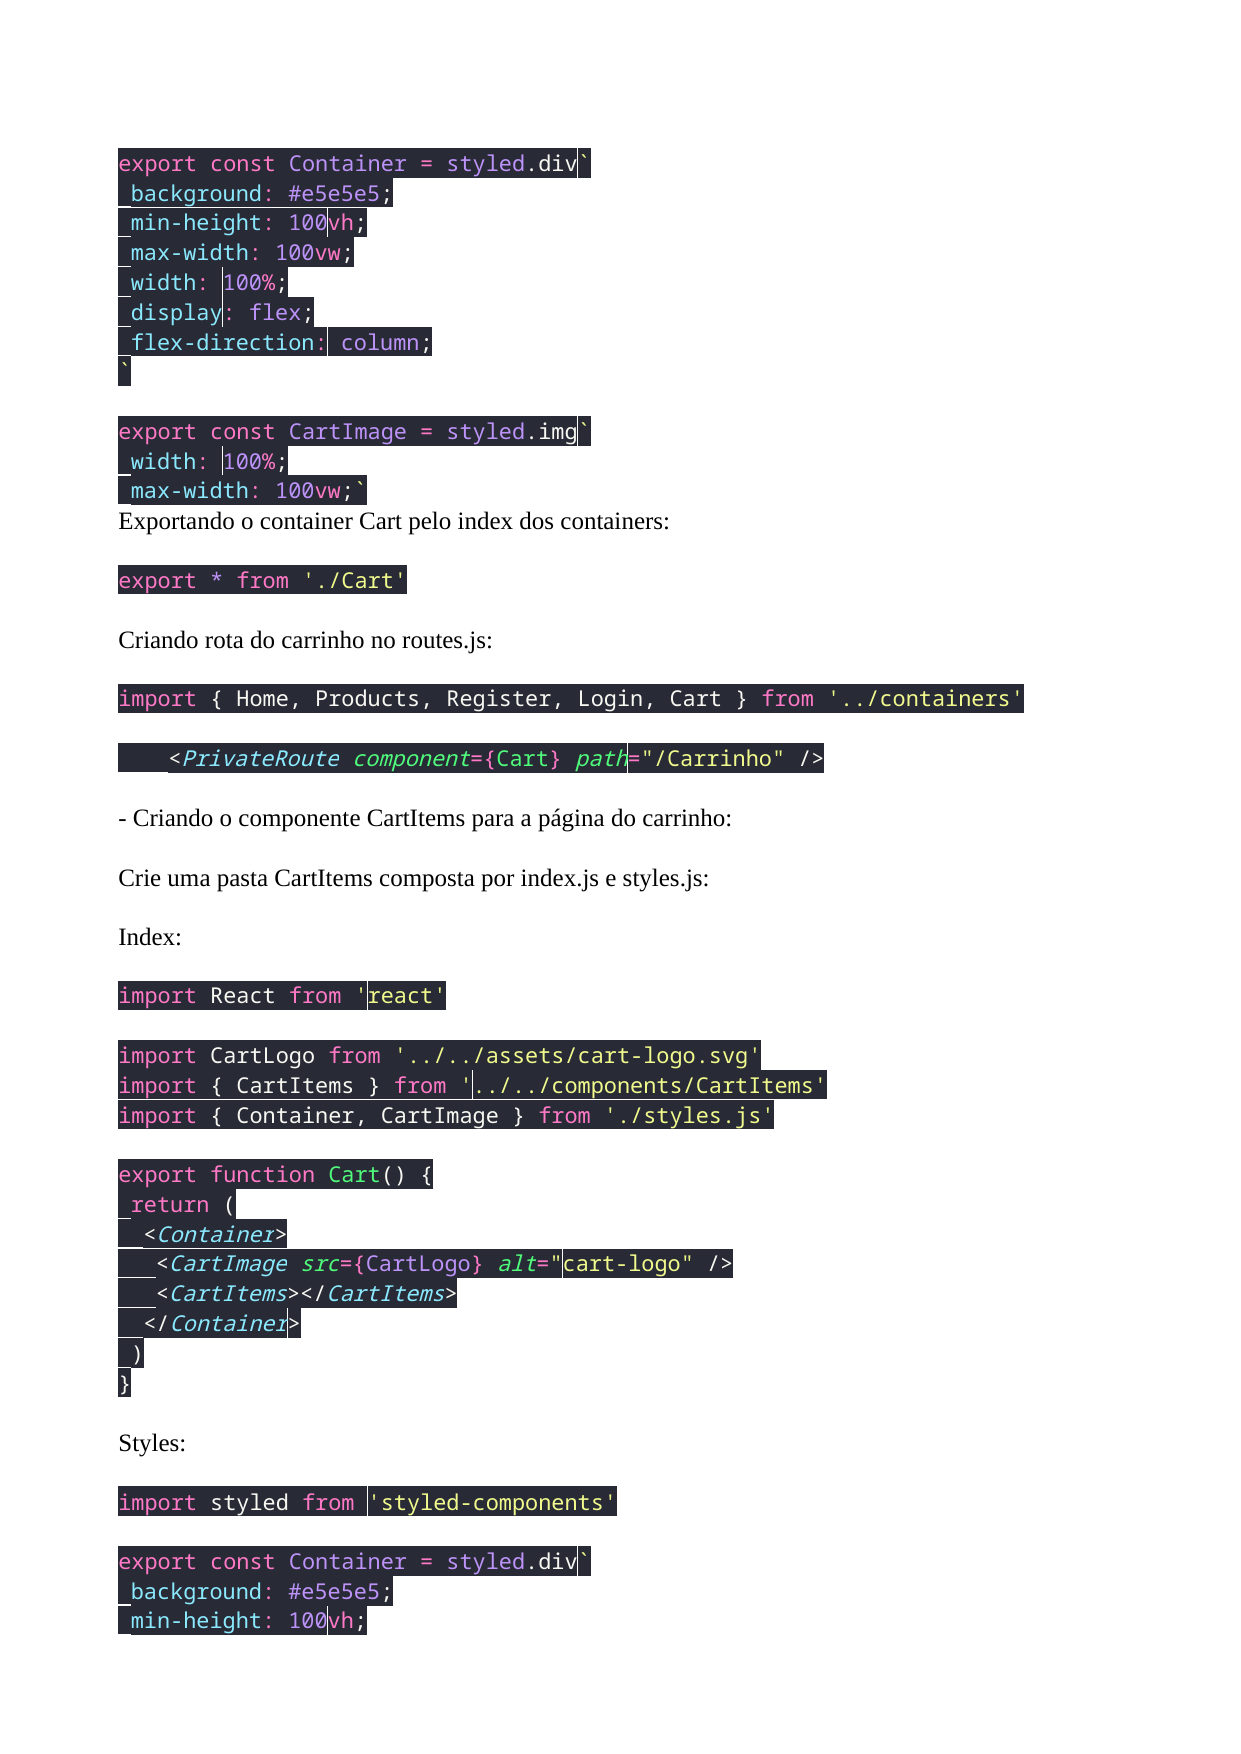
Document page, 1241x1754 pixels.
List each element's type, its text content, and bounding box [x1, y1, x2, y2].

text <CartImage src={CartLogo} alt="cart-logo" /> [118, 1248, 1122, 1278]
text min-height: 100vh; [118, 207, 1122, 237]
text ` [118, 356, 1122, 386]
text import CartLogo from '../../assets/cart-logo.svg' [118, 1040, 1122, 1070]
text - Criando o componente CartItems para a página do carrinho: [118, 802, 1122, 832]
text background: #e5e5e5; [118, 1576, 1122, 1606]
text Criando rota do carrinho no routes.js: [118, 624, 1122, 654]
text import styled from 'styled-components' [118, 1486, 1122, 1516]
text background: #e5e5e5; [118, 178, 1122, 207]
text max-width: 100vw; [118, 237, 1122, 267]
text Index: [118, 921, 1122, 951]
text <Container> [118, 1219, 1122, 1248]
text <PrivateRoute component={Cart} path="/Carrinho" /> [118, 743, 1122, 773]
text export * from './Cart' [118, 564, 1122, 594]
text export function Cart() { [118, 1159, 1122, 1189]
text export const Container = styled.div` [118, 148, 1122, 178]
text } [118, 1368, 1122, 1397]
text Styles: [118, 1427, 1122, 1457]
text ) [118, 1338, 1122, 1368]
text Exportando o container Cart pelo index dos containers: [118, 505, 1122, 535]
text max-width: 100vw;` [118, 475, 1122, 505]
text width: 100%; [118, 267, 1122, 297]
text return ( [118, 1189, 1122, 1219]
text import { Home, Products, Register, Login, Cart } from '../containers' [118, 683, 1122, 713]
text export const CartImage = styled.img` [118, 416, 1122, 446]
text import React from 'react' [118, 981, 1122, 1010]
text export const Container = styled.div` [118, 1546, 1122, 1576]
text Crie uma pasta CartItems composta por index.js e styles.js: [118, 862, 1122, 891]
text display: flex; [118, 297, 1122, 327]
text </Container> [118, 1308, 1122, 1338]
text min-height: 100vh; [118, 1606, 1122, 1635]
text import { Container, CartImage } from './styles.js' [118, 1099, 1122, 1129]
text width: 100%; [118, 446, 1122, 475]
text import { CartItems } from '../../components/CartItems' [118, 1070, 1122, 1099]
text <CartItems></CartItems> [118, 1278, 1122, 1308]
text flex-direction: column; [118, 327, 1122, 356]
